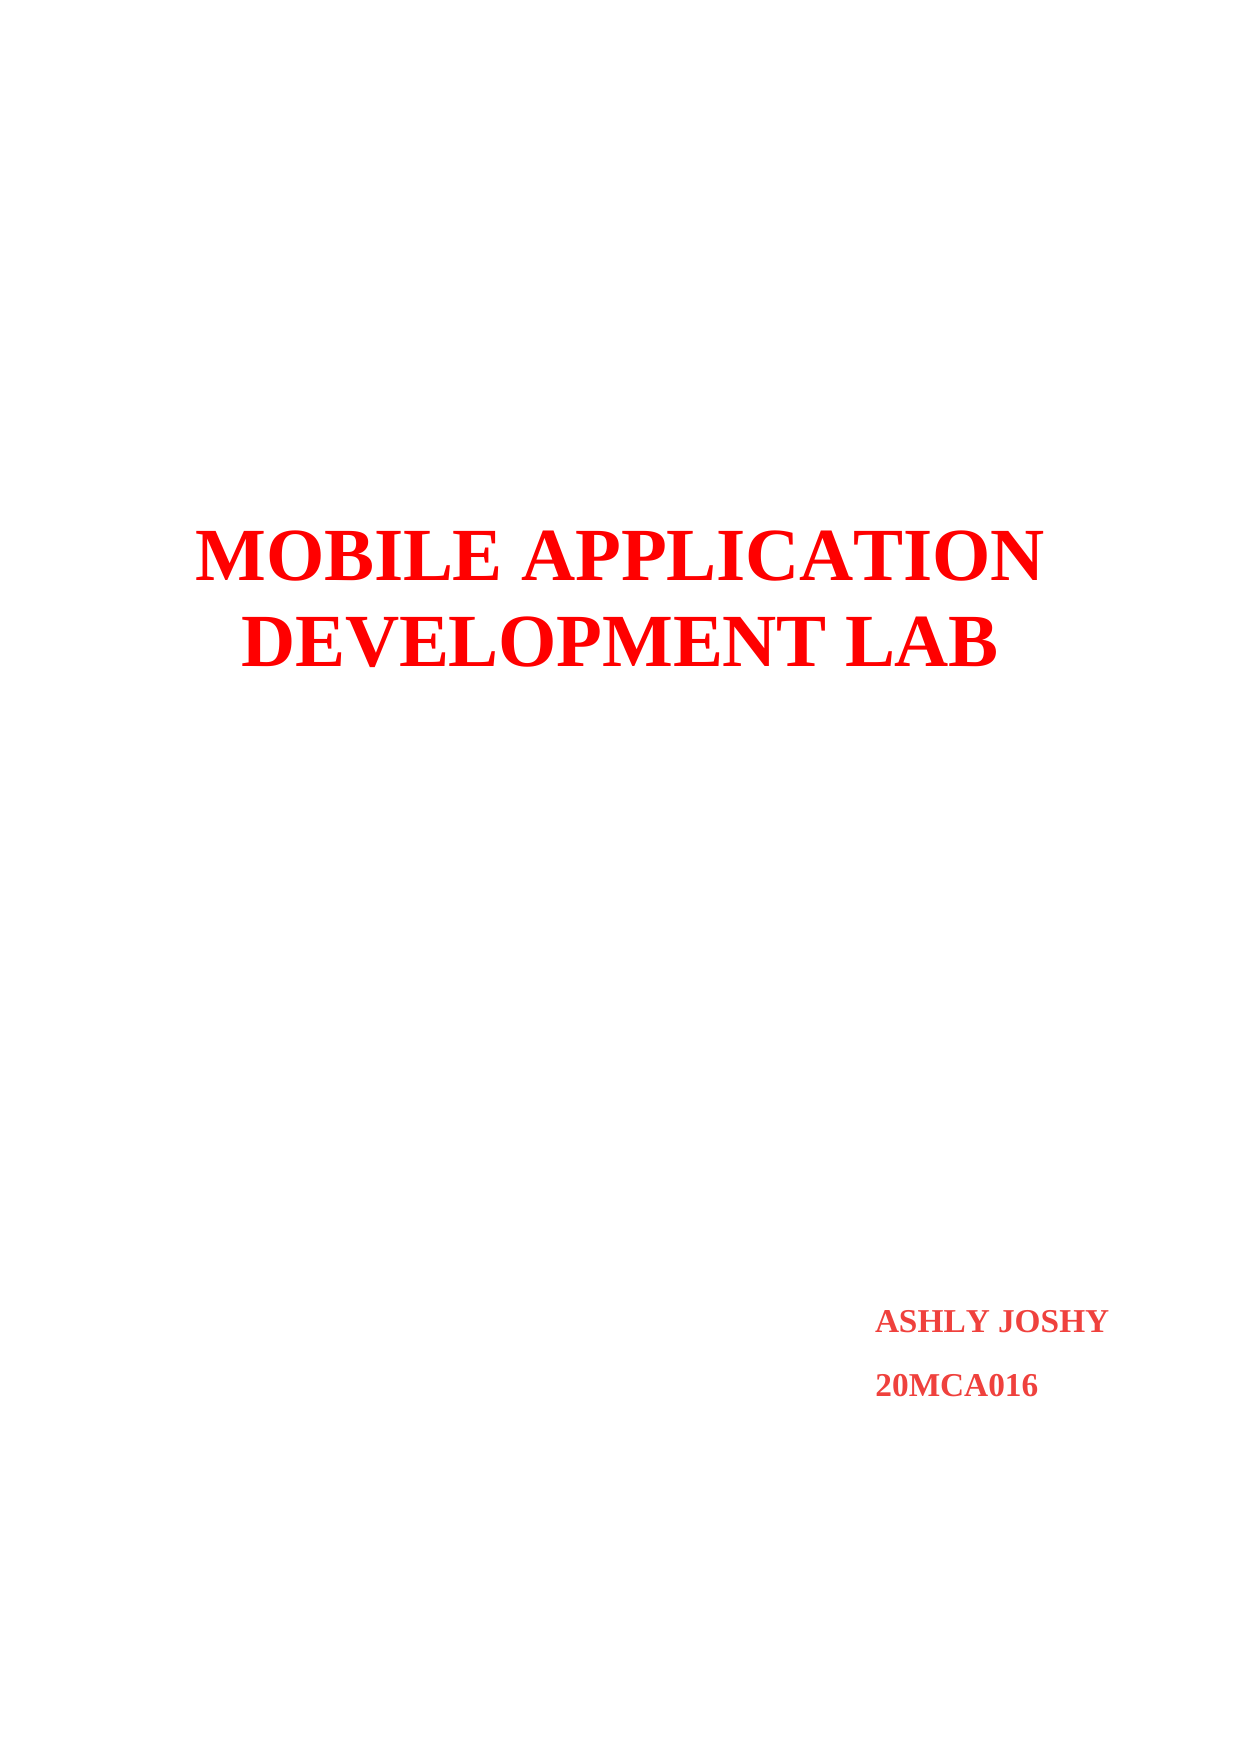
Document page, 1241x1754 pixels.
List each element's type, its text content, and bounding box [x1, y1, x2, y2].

text ASHLY JOSHY [121, 1301, 1109, 1339]
text MOBILE APPLICATION DEVELOPMENT LAB [170, 510, 1070, 683]
text 20MCA016 [121, 1366, 1109, 1404]
